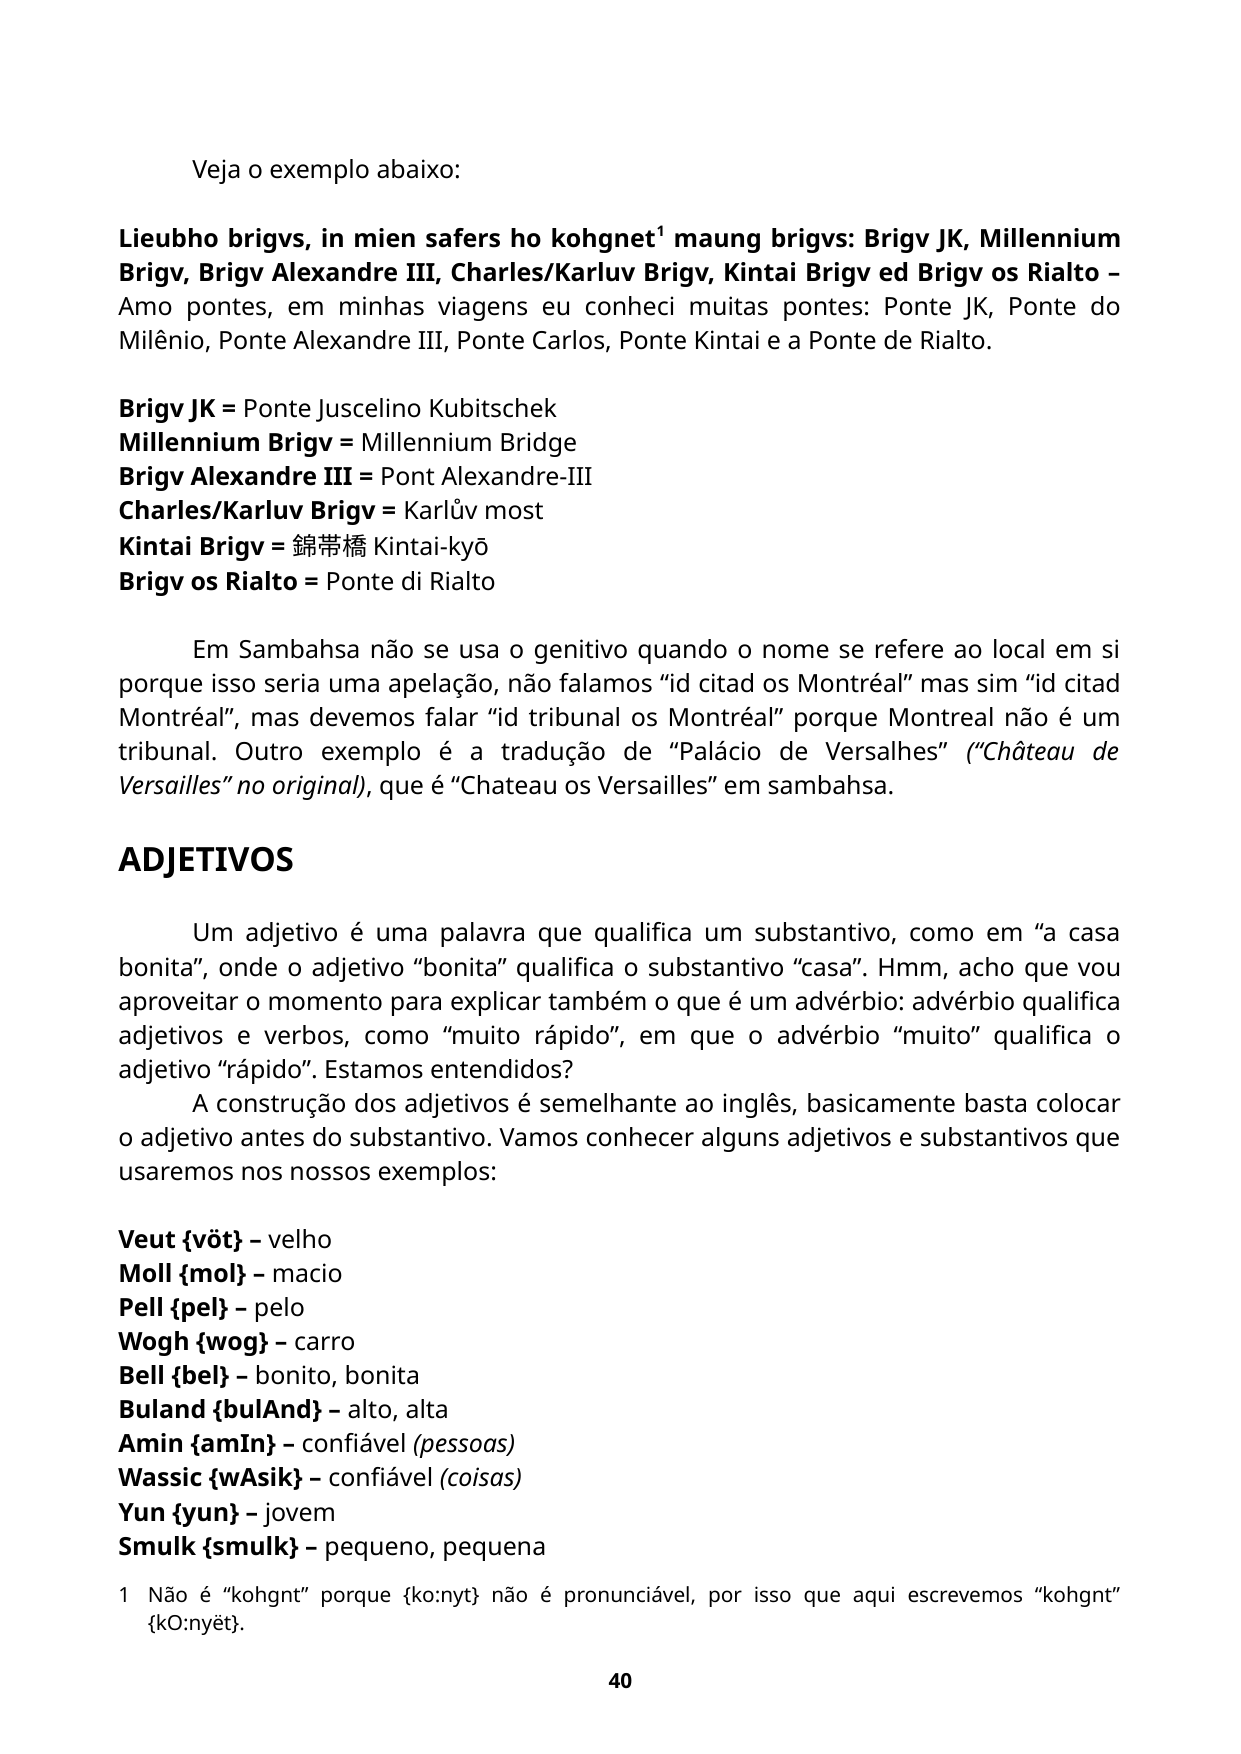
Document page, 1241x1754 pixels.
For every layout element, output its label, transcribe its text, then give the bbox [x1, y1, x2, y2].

subtitle ADJETIVOS [118, 836, 1122, 881]
text Millennium Brigv = Millennium Bridge [118, 425, 1122, 459]
text Yun {yun} – jovem [118, 1494, 1122, 1528]
text Pell {pel} – pelo [118, 1290, 1122, 1324]
text Brigv os Rialto = Ponte di Rialto [118, 563, 1122, 597]
text Um adjetivo é uma palavra que qualifica um substantivo, como em “a casa bonita”, onde o adjetivo “bonita” qualifica o substantivo “casa”. Hmm, acho que vou aproveitar o momento para explicar também o que é um advérbio: advérbio qualifica adjetivos e verbos, como “muito rápido”, em que o advérbio “muito” qualifica o adjetivo “rápido”. Estamos entendidos? [118, 915, 1122, 1085]
text Bell {bel} – bonito, bonita [118, 1358, 1122, 1392]
text Veja o exemplo abaixo: [118, 152, 1122, 186]
text A construção dos adjetivos é semelhante ao inglês, basicamente basta colocar o adjetivo antes do substantivo. Vamos conhecer alguns adjetivos e substantivos que usaremos nos nossos exemplos: [118, 1085, 1122, 1188]
text Em Sambahsa não se usa o genitivo quando o nome se refere ao local em si porque isso seria uma apelação, não falamos “id citad os Montréal” mas sim “id citad Montréal”, mas devemos falar “id tribunal os Montréal” porque Montreal não é um tribunal. Outro exemplo é a tradução de “Palácio de Versalhes” (“Château de Versailles” no original), que é “Chateau os Versailles” em sambahsa. [118, 631, 1122, 802]
text Veut {vöt} – velho [118, 1222, 1122, 1256]
text Amin {amIn} – confiável (pessoas) [118, 1426, 1122, 1460]
text Kintai Brigv = 錦帯橋 Kintai-kyō [118, 527, 1122, 563]
text Brigv JK = Ponte Juscelino Kubitschek [118, 391, 1122, 425]
text Moll {mol} – macio [118, 1256, 1122, 1290]
text Não é “kohgnt” porque {ko:nyt} não é pronunciável, por isso que aqui escrevemos “kohgnt” {kO:nyët}. [118, 1580, 1122, 1637]
text Lieubho brigvs, in mien safers ho kohgnet maung brigvs: Brigv JK, Millennium Brigv, Brigv Alexandre III, Charles/Karluv Brigv, Kintai Brigv ed Brigv os Rialto – Amo pontes, em minhas viagens eu conheci muitas pontes: Ponte JK, Ponte do Milênio, Ponte Alexandre III, Ponte Carlos, Ponte Kintai e a Ponte de Rialto. [118, 220, 1122, 357]
text Wassic {wAsik} – confiável (coisas) [118, 1460, 1122, 1494]
text Wogh {wog} – carro [118, 1324, 1122, 1358]
text Smulk {smulk} – pequeno, pequena [118, 1528, 1122, 1562]
text Buland {bulAnd} – alto, alta [118, 1392, 1122, 1426]
text Charles/Karluv Brigv = Karlův most [118, 493, 1122, 527]
text Brigv Alexandre III = Pont Alexandre-III [118, 459, 1122, 493]
